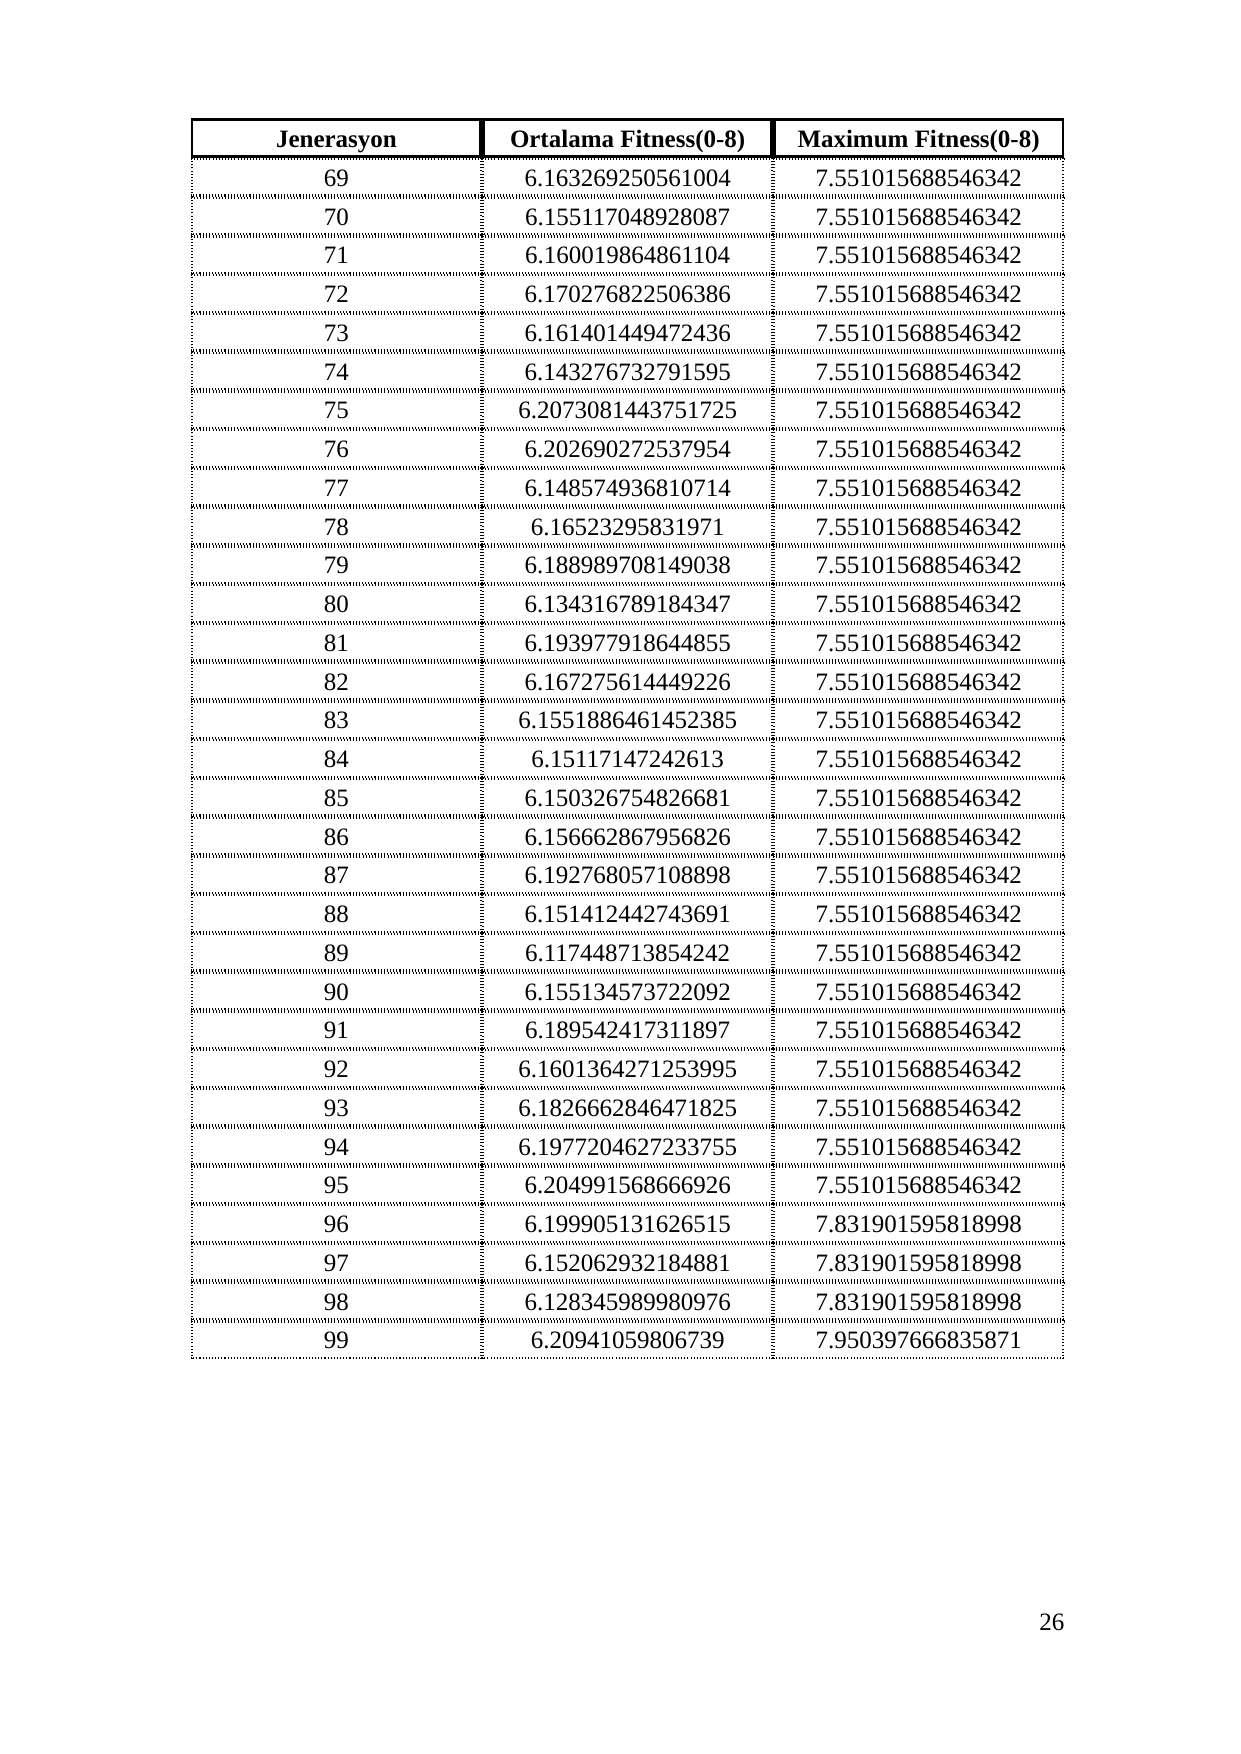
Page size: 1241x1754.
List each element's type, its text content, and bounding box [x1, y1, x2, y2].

table_cell 77 [191, 468, 482, 507]
table_cell 6.148574936810714 [482, 468, 773, 507]
table_cell 6.155117048928087 [482, 197, 773, 235]
table_cell 6.1601364271253995 [482, 1049, 773, 1088]
table_header Maximum Fitness(0-8) [776, 121, 1062, 155]
table_cell 7.831901595818998 [773, 1282, 1064, 1320]
table_cell 6.189542417311897 [482, 1010, 773, 1049]
table_cell 87 [191, 855, 482, 894]
table_cell 98 [191, 1282, 482, 1320]
table_cell 72 [191, 274, 482, 313]
table_cell 7.551015688546342 [773, 1049, 1064, 1088]
table_cell 6.128345989980976 [482, 1282, 773, 1320]
table_cell 7.551015688546342 [773, 855, 1064, 894]
table_cell 6.202690272537954 [482, 429, 773, 468]
table_cell 97 [191, 1243, 482, 1282]
table_cell 80 [191, 584, 482, 623]
table_cell 6.155134573722092 [482, 972, 773, 1010]
table_cell 7.551015688546342 [773, 390, 1064, 429]
table_cell 69 [191, 158, 482, 197]
table_cell 6.163269250561004 [482, 158, 773, 197]
table_cell 6.188989708149038 [482, 545, 773, 584]
table_cell 84 [191, 739, 482, 778]
table_cell 6.151412442743691 [482, 894, 773, 933]
table_cell 71 [191, 235, 482, 274]
table_cell 6.1977204627233755 [482, 1127, 773, 1165]
table_cell 6.161401449472436 [482, 313, 773, 352]
table_cell 6.15117147242613 [482, 739, 773, 778]
table_cell 76 [191, 429, 482, 468]
table_cell 81 [191, 623, 482, 662]
table_cell 7.551015688546342 [773, 1165, 1064, 1204]
table_cell 79 [191, 545, 482, 584]
table_cell 6.150326754826681 [482, 778, 773, 817]
table_cell 85 [191, 778, 482, 817]
table_cell 89 [191, 933, 482, 972]
table_cell 74 [191, 352, 482, 390]
table_cell 6.16523295831971 [482, 507, 773, 545]
table_cell 99 [191, 1320, 482, 1359]
table_cell 6.2073081443751725 [482, 390, 773, 429]
table_cell 6.134316789184347 [482, 584, 773, 623]
table_cell 7.551015688546342 [773, 158, 1064, 197]
table_cell 92 [191, 1049, 482, 1088]
table_cell 94 [191, 1127, 482, 1165]
table_cell 7.831901595818998 [773, 1204, 1064, 1243]
table_cell 7.950397666835871 [773, 1320, 1064, 1359]
table_cell 7.551015688546342 [773, 468, 1064, 507]
table_cell 73 [191, 313, 482, 352]
table_cell 93 [191, 1088, 482, 1127]
table_cell 7.551015688546342 [773, 235, 1064, 274]
table_cell 70 [191, 197, 482, 235]
table_cell 6.193977918644855 [482, 623, 773, 662]
table_cell 6.156662867956826 [482, 817, 773, 855]
table_cell 7.551015688546342 [773, 1127, 1064, 1165]
table_cell 7.551015688546342 [773, 972, 1064, 1010]
table_cell 7.551015688546342 [773, 700, 1064, 739]
table_cell 7.551015688546342 [773, 507, 1064, 545]
table_cell 7.551015688546342 [773, 817, 1064, 855]
table_cell 7.551015688546342 [773, 429, 1064, 468]
table_cell 7.551015688546342 [773, 623, 1064, 662]
table_cell 83 [191, 700, 482, 739]
table_cell 7.551015688546342 [773, 894, 1064, 933]
table_cell 6.1551886461452385 [482, 700, 773, 739]
table_cell 7.551015688546342 [773, 1010, 1064, 1049]
table_cell 7.551015688546342 [773, 274, 1064, 313]
table_cell 6.20941059806739 [482, 1320, 773, 1359]
table_cell 86 [191, 817, 482, 855]
table_cell 7.551015688546342 [773, 197, 1064, 235]
table_cell 7.551015688546342 [773, 933, 1064, 972]
table_cell 6.167275614449226 [482, 662, 773, 700]
table_cell 6.192768057108898 [482, 855, 773, 894]
table_cell 91 [191, 1010, 482, 1049]
table_header Ortalama Fitness(0-8) [485, 121, 770, 155]
table_cell 7.551015688546342 [773, 778, 1064, 817]
table_cell 7.551015688546342 [773, 1088, 1064, 1127]
table_cell 7.551015688546342 [773, 662, 1064, 700]
table_cell 6.204991568666926 [482, 1165, 773, 1204]
table_cell 78 [191, 507, 482, 545]
table_cell 95 [191, 1165, 482, 1204]
table_cell 6.160019864861104 [482, 235, 773, 274]
table_cell 90 [191, 972, 482, 1010]
table_cell 82 [191, 662, 482, 700]
table_cell 75 [191, 390, 482, 429]
table_cell 6.117448713854242 [482, 933, 773, 972]
table_cell 6.199905131626515 [482, 1204, 773, 1243]
table_cell 96 [191, 1204, 482, 1243]
table_cell 6.143276732791595 [482, 352, 773, 390]
table_cell 7.551015688546342 [773, 545, 1064, 584]
table_header Jenerasyon [193, 121, 479, 155]
table_cell 7.551015688546342 [773, 739, 1064, 778]
table_cell 7.831901595818998 [773, 1243, 1064, 1282]
table_cell 6.170276822506386 [482, 274, 773, 313]
table_cell 7.551015688546342 [773, 352, 1064, 390]
table_cell 7.551015688546342 [773, 584, 1064, 623]
table_cell 88 [191, 894, 482, 933]
table_cell 7.551015688546342 [773, 313, 1064, 352]
table_cell 6.152062932184881 [482, 1243, 773, 1282]
table_cell 6.1826662846471825 [482, 1088, 773, 1127]
